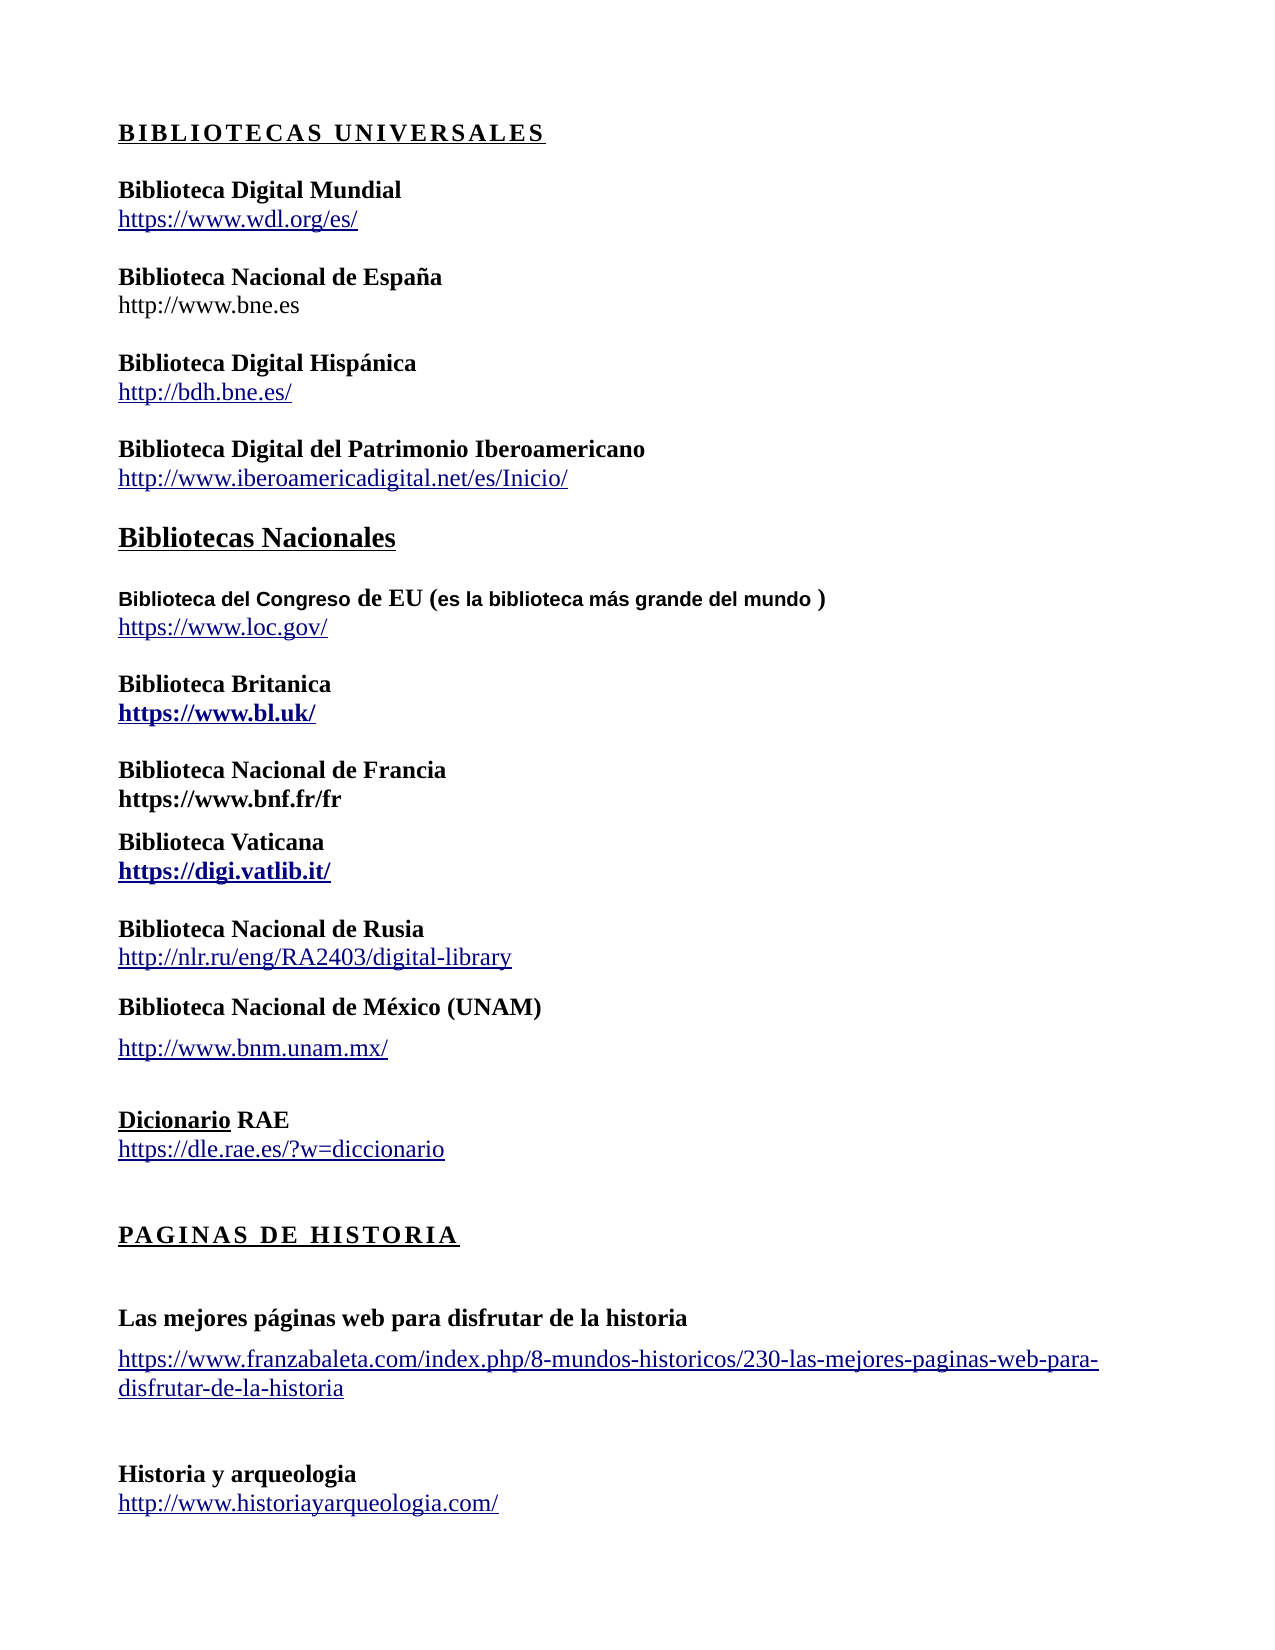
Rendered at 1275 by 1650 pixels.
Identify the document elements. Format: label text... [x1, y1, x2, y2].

text http://www.bne.es [118, 291, 1157, 319]
text Historia y arqueologia [118, 1459, 1157, 1488]
text https://www.bnf.fr/fr [118, 784, 1157, 813]
text https://www.bl.uk/ [118, 698, 1157, 727]
text Bibliotecas Nacionales [118, 521, 1157, 554]
text PAGINAS DE HISTORIA [118, 1220, 1157, 1249]
text http://nlr.ru/eng/RA2403/digital-library [118, 942, 1157, 971]
text Dicionario RAE [118, 1105, 1157, 1134]
text Biblioteca del Congreso de EU (es la biblioteca más grande del mundo ) [118, 583, 1157, 612]
text Biblioteca Digital del Patrimonio Iberoamericano [118, 434, 1157, 463]
text Biblioteca Nacional de Rusia [118, 914, 1157, 942]
text https://www.franzabaleta.com/index.php/8-mundos-historicos/230-las-mejores-paginas-web-para-disfrutar-de-la-historia [118, 1344, 1157, 1402]
text Biblioteca Nacional de España [118, 262, 1157, 291]
text https://www.wdl.org/es/ [118, 204, 1157, 233]
text http://www.historiayarqueologia.com/ [118, 1488, 1157, 1517]
text http://bdh.bne.es/ [118, 377, 1157, 406]
text Biblioteca Britanica [118, 669, 1157, 698]
text http://www.bnm.unam.mx/ [118, 1033, 1157, 1091]
text Biblioteca Digital Hispánica [118, 348, 1157, 377]
subtitle Biblioteca Nacional de México (UNAM) [118, 992, 1157, 1021]
text BIBLIOTECAS UNIVERSALES [118, 118, 1157, 147]
text Biblioteca Nacional de Francia [118, 755, 1157, 784]
text https://dle.rae.es/?w=diccionario [118, 1134, 1157, 1163]
text http://www.iberoamericadigital.net/es/Inicio/ [118, 463, 1157, 492]
text Biblioteca Vaticana [118, 827, 1157, 856]
text Biblioteca Digital Mundial [118, 176, 1157, 204]
text https://www.loc.gov/ [118, 612, 1157, 640]
subtitle Las mejores páginas web para disfrutar de la historia [118, 1303, 1157, 1332]
text https://digi.vatlib.it/ [118, 856, 1157, 885]
